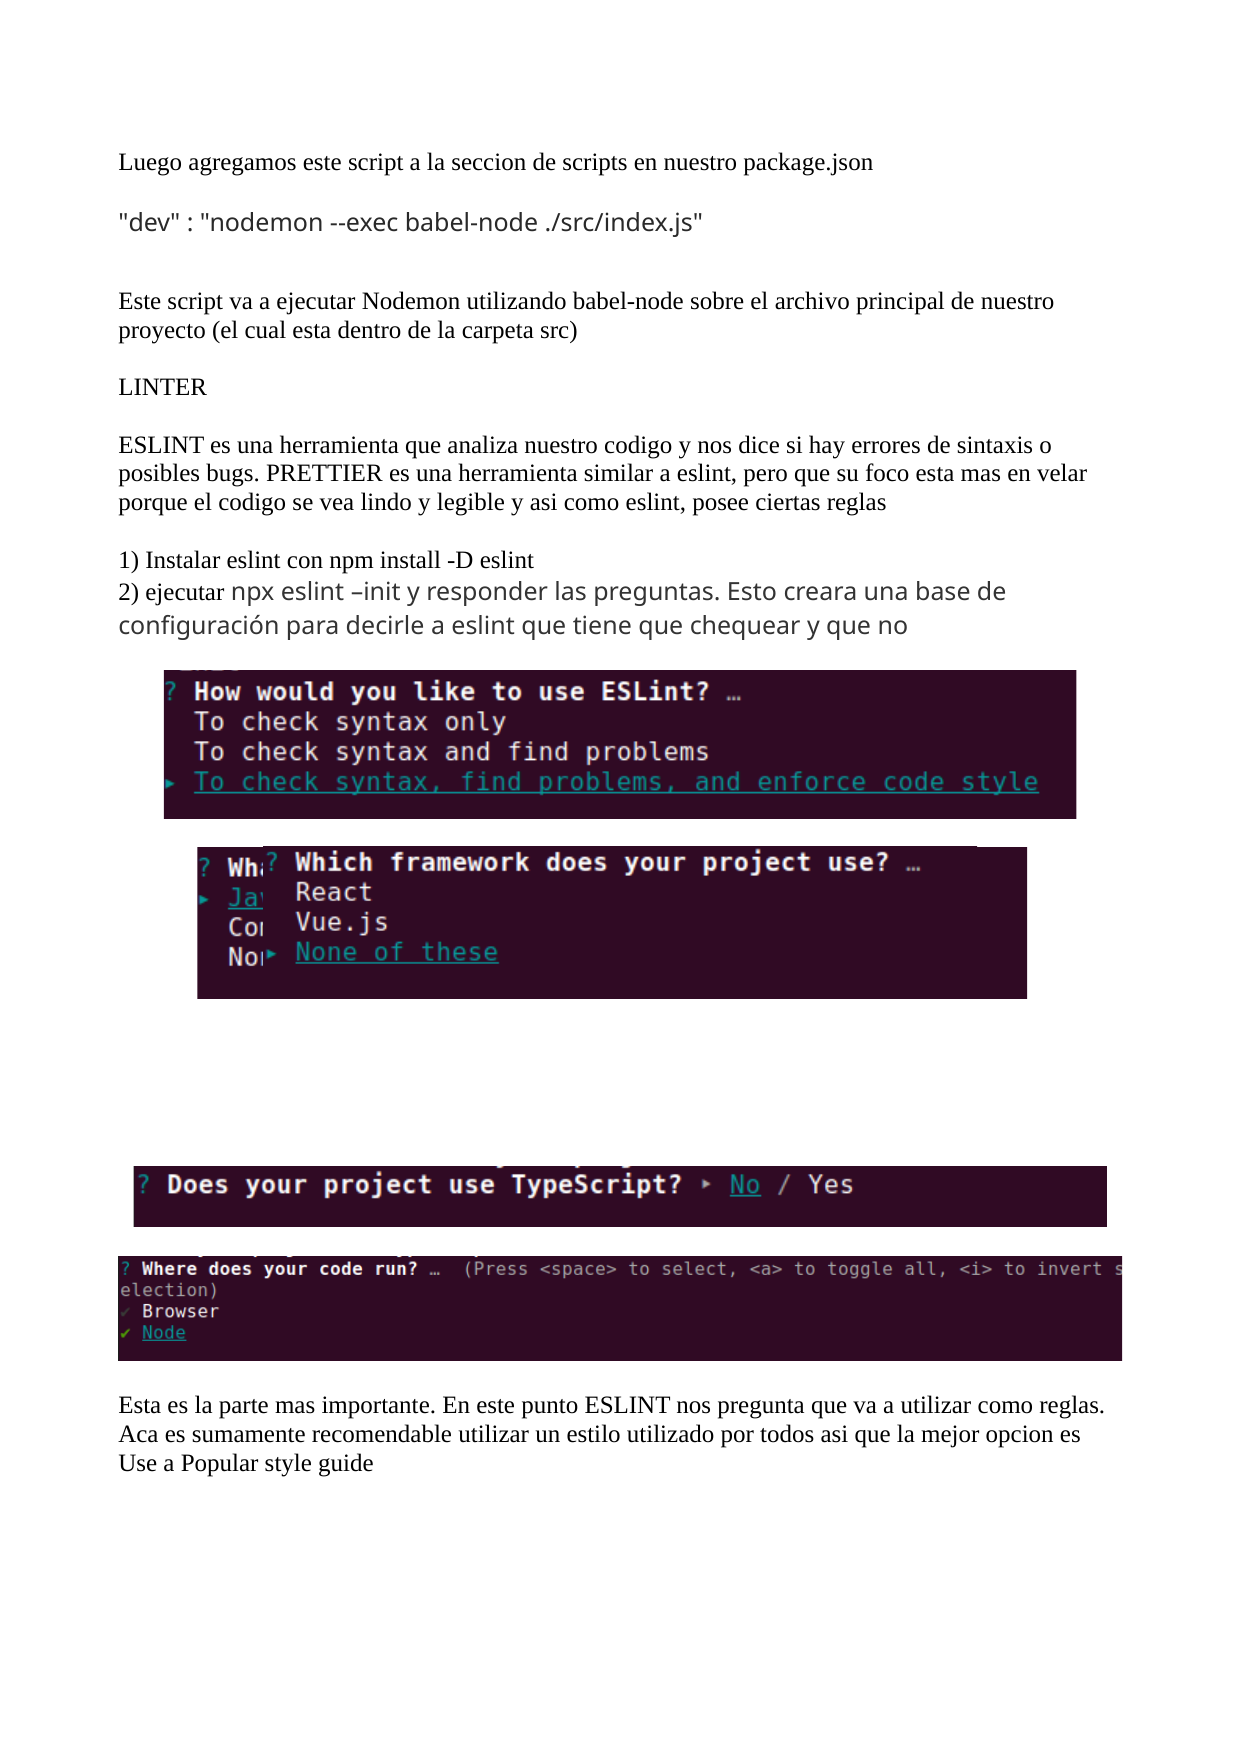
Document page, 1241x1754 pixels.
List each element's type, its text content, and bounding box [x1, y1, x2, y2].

picture [118, 1256, 1123, 1361]
text 2) ejecutar npx eslint –init y responder las preguntas. Esto creara una base de configuración para decirle a eslint que tiene que chequear y que no [118, 573, 1122, 642]
text ESLINT es una herramienta que analiza nuestro codigo y nos dice si hay errores de sintaxis o posibles bugs. PRETTIER es una herramienta similar a eslint, pero que su foco esta mas en velar porque el codigo se vea lindo y legible y asi como eslint, posee ciertas reglas [118, 430, 1122, 516]
picture [197, 846, 1028, 999]
text LINTER [118, 372, 1122, 401]
text "dev" : "nodemon --exec babel-node ./src/index.js" [118, 204, 1122, 238]
picture [163, 670, 1077, 819]
text 1) Instalar eslint con npm install -D eslint [118, 545, 1122, 573]
picture [133, 1166, 1107, 1227]
text Luego agregamos este script a la seccion de scripts en nuestro package.json [118, 147, 1122, 176]
text Esta es la parte mas importante. En este punto ESLINT nos pregunta que va a utilizar como reglas. Aca es sumamente recomendable utilizar un estilo utilizado por todos asi que la mejor opcion es Use a Popular style guide [118, 1390, 1122, 1476]
text Este script va a ejecutar Nodemon utilizando babel-node sobre el archivo principal de nuestro proyecto (el cual esta dentro de la carpeta src) [118, 286, 1122, 343]
